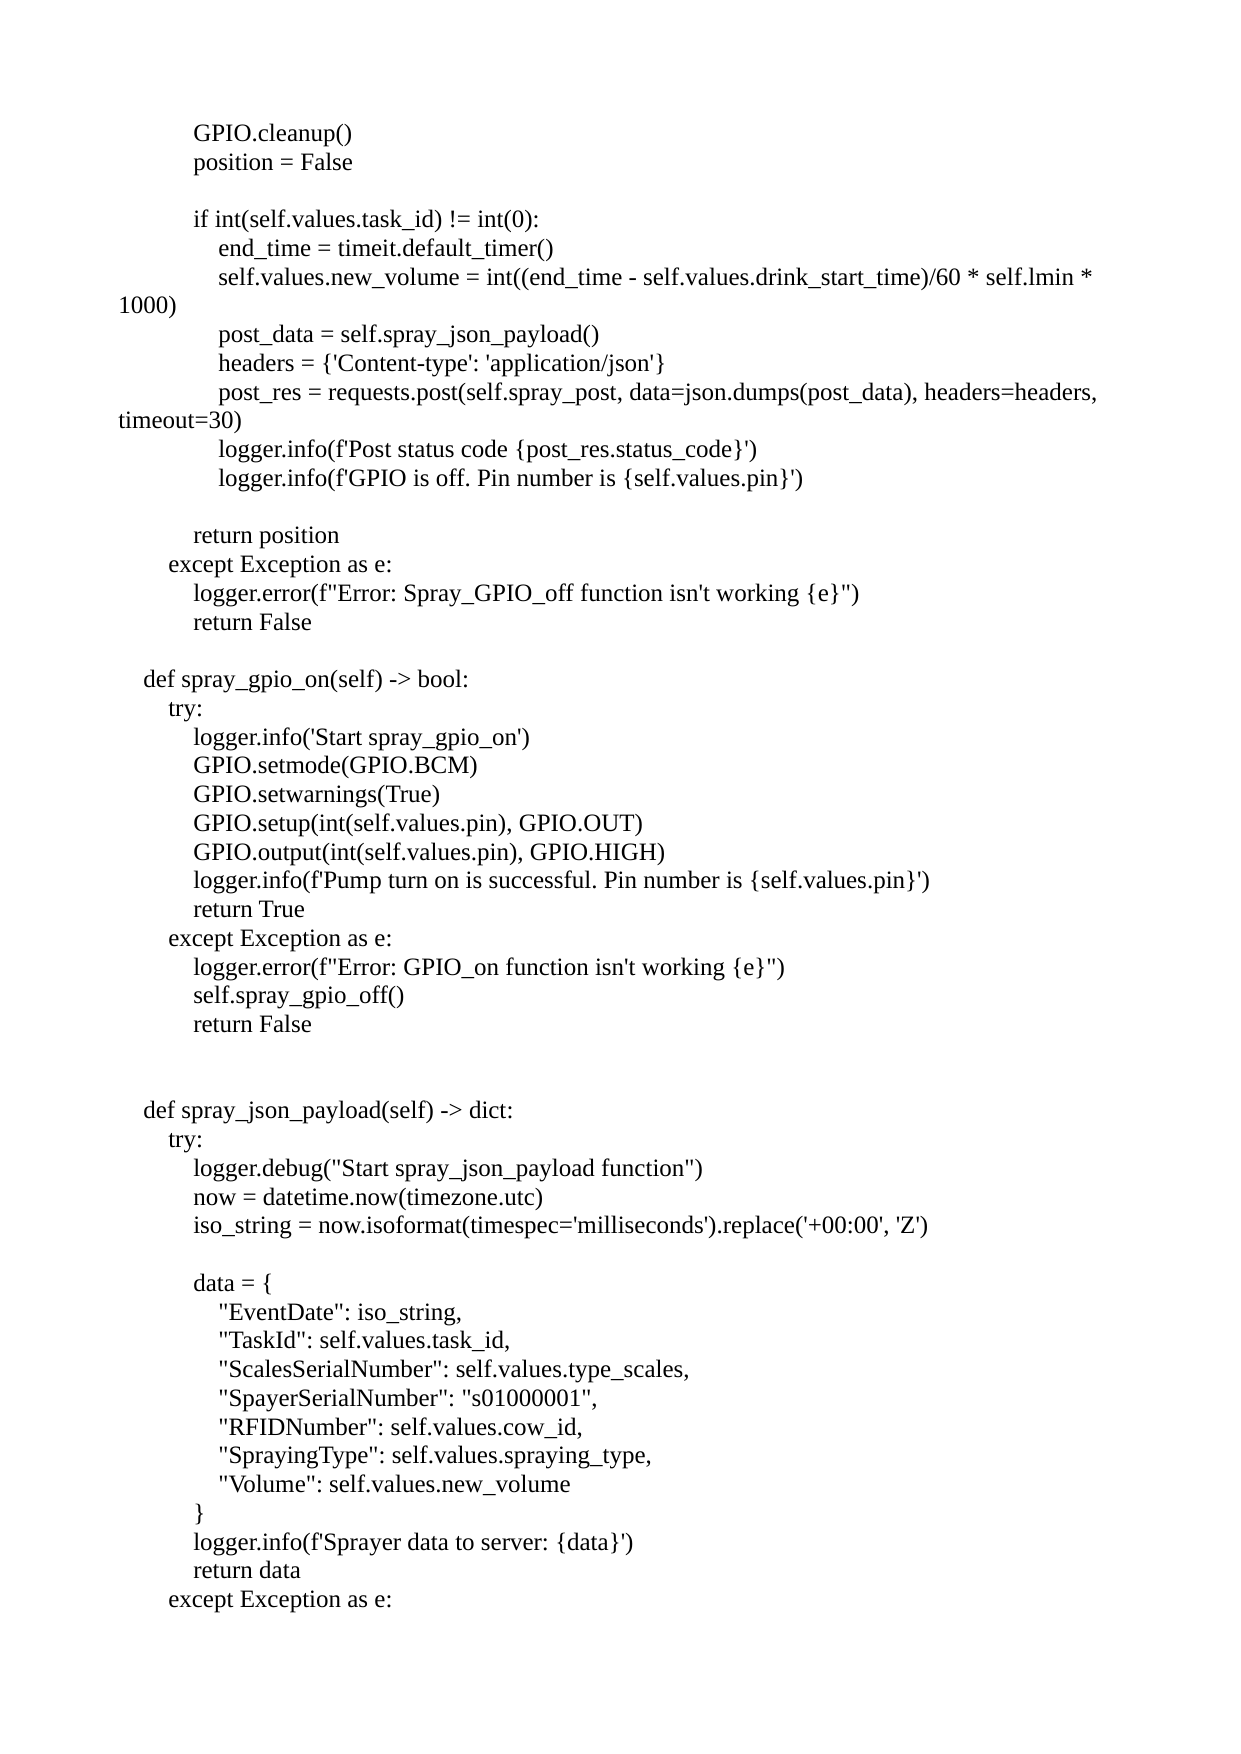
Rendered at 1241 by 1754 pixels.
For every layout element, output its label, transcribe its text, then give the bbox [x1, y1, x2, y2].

text GPIO.cleanup() position = False if int(self.values.task_id) != int(0): end_time = timeit.default_timer() self.values.new_volume = int((end_time - self.values.drink_start_time)/60 * self.lmin * 1000) post_data = self.spray_json_payload() headers = {'Content-type': 'application/json'} post_res = requests.post(self.spray_post, data=json.dumps(post_data), headers=headers, timeout=30) logger.info(f'Post status code {post_res.status_code}') logger.info(f'GPIO is off. Pin number is {self.values.pin}') return position except Exception as e: logger.error(f"Error: Spray_GPIO_off function isn't working {e}") return False def spray_gpio_on(self) -> bool: try: logger.info('Start spray_gpio_on') GPIO.setmode(GPIO.BCM) GPIO.setwarnings(True) GPIO.setup(int(self.values.pin), GPIO.OUT) GPIO.output(int(self.values.pin), GPIO.HIGH) logger.info(f'Pump turn on is successful. Pin number is {self.values.pin}') return True except Exception as e: logger.error(f"Error: GPIO_on function isn't working {e}") self.spray_gpio_off() return False def spray_json_payload(self) -> dict: try: logger.debug("Start spray_json_payload function") now = datetime.now(timezone.utc) iso_string = now.isoformat(timespec='milliseconds').replace('+00:00', 'Z') data = { "EventDate": iso_string, "TaskId": self.values.task_id, "ScalesSerialNumber": self.values.type_scales, "SpayerSerialNumber": "s01000001", "RFIDNumber": self.values.cow_id, "SprayingType": self.values.spraying_type, "Volume": self.values.new_volume } logger.info(f'Sprayer data to server: {data}') return data except Exception as e: [118, 118, 1122, 1613]
